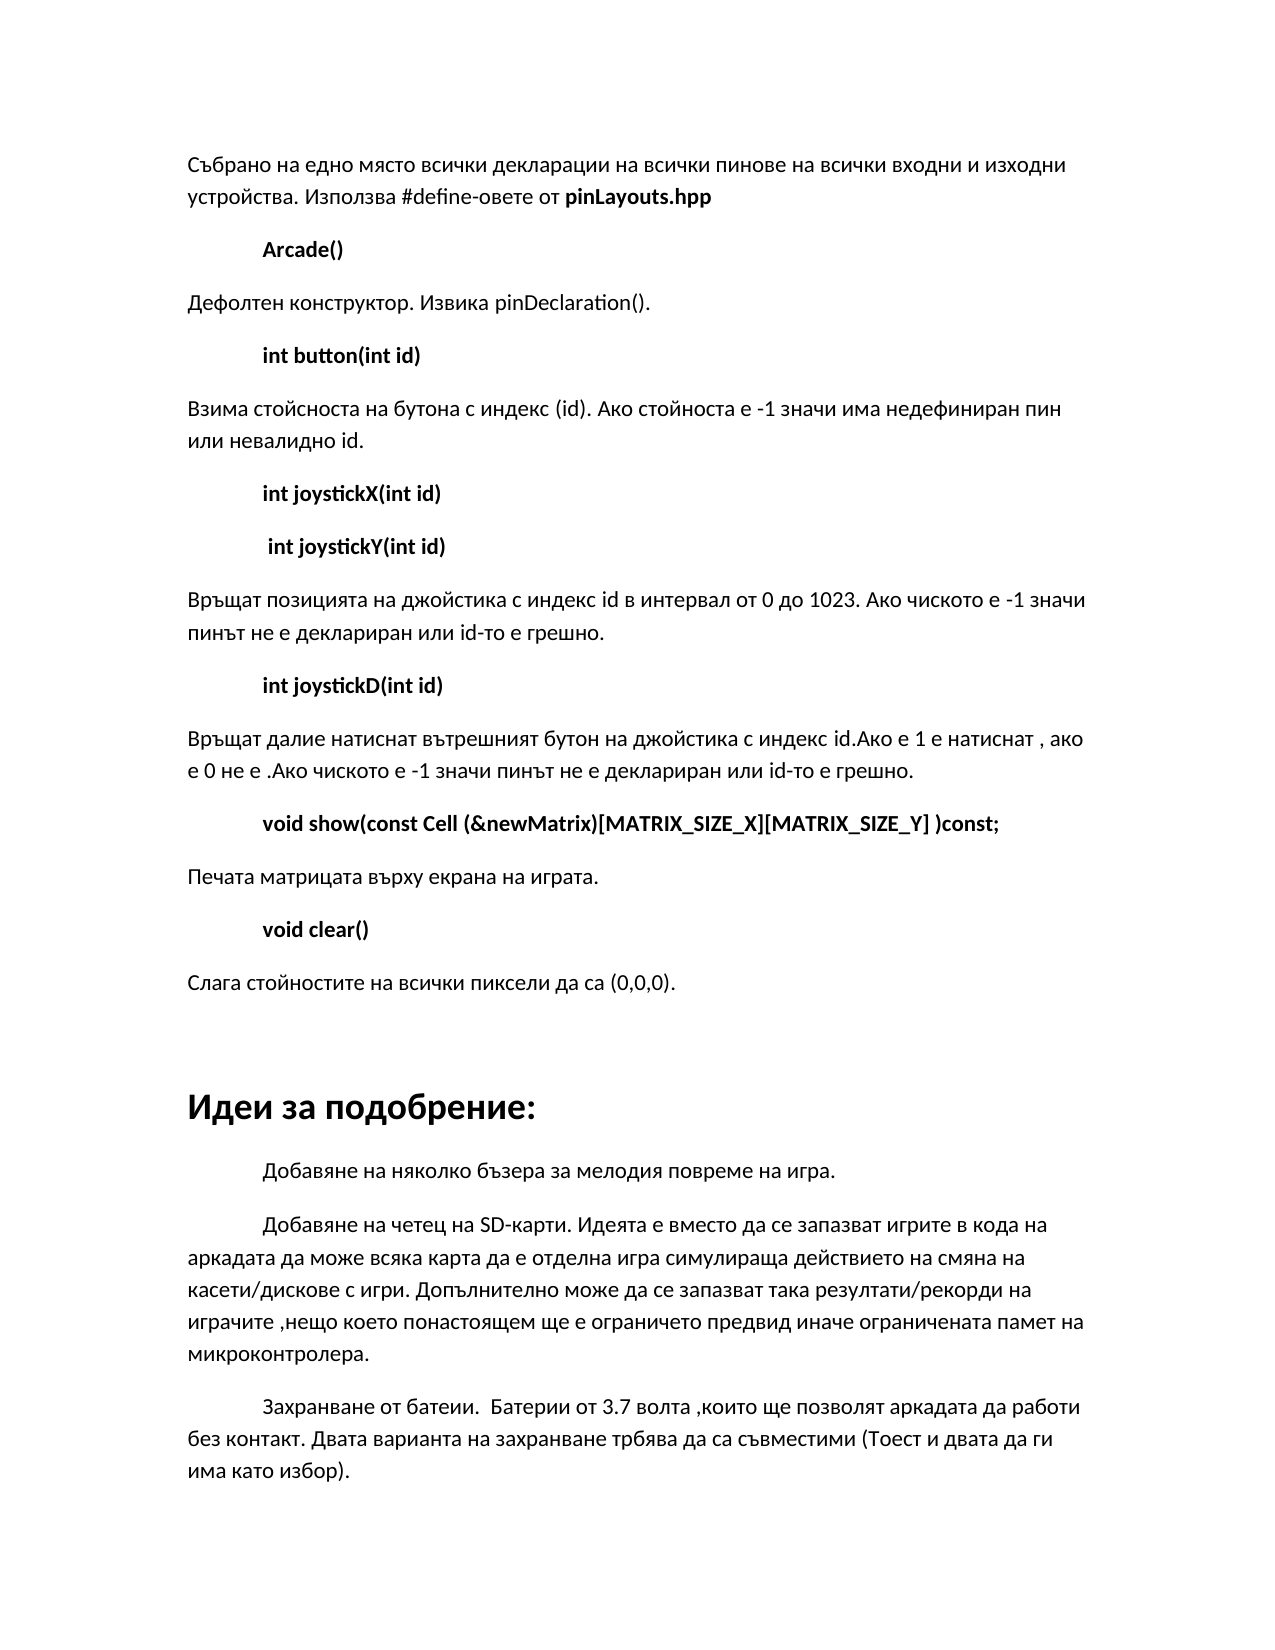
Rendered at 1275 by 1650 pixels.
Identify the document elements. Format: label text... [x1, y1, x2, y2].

text Идеи за подобрение: [187, 1083, 1087, 1129]
text int joystickX(int id) [187, 479, 1087, 507]
text void clear() [187, 915, 1087, 943]
text int joystickY(int id) [187, 532, 1087, 561]
text Захранване от батеии. Батерии от 3.7 волта ,които ще позволят аркадата да работи без контакт. Двата варианта на захранване трбява да са съвместими (Тоест и двата да ги има като избор). [187, 1392, 1087, 1485]
text int button(int id) [187, 341, 1087, 369]
text Печата матрицата върху екрана на играта. [187, 862, 1087, 890]
text Събрано на едно място всички декларации на всички пинове на всички входни и изходни устройства. Използва #define-овете от pinLayouts.hpp [187, 150, 1087, 210]
text Взима стойсноста на бутона с индекс (id). Ако стойноста е -1 значи има недефиниран пин или невалидно id. [187, 394, 1087, 454]
text Връщат далие натиснат вътрешният бутон на джойстика с индекс id.Ако е 1 е натиснат , ако е 0 не е .Ако чиското е -1 значи пинът не е деклариран или id-то е грешно. [187, 724, 1087, 784]
text int joystickD(int id) [187, 671, 1087, 699]
text Arcade() [187, 235, 1087, 263]
text Дефолтен конструктор. Извика pinDeclaration(). [187, 288, 1087, 316]
text Връщат позицията на джойстика с индекс id в интервал от 0 до 1023. Ако чиското е -1 значи пинът не е деклариран или id-то е грешно. [187, 586, 1087, 646]
text void show(const Cell (&newMatrix)[MATRIX_SIZE_X][MATRIX_SIZE_Y] )const; [187, 809, 1087, 837]
text Добавяне на няколко бъзера за мелодия повреме на игра. [187, 1156, 1087, 1184]
text Слага стойностите на всички пиксели да са (0,0,0). [187, 968, 1087, 996]
text Добавяне на четец на SD-карти. Идеята е вместо да се запазват игрите в кода на аркадата да може всяка карта да е отделна игра симулираща действието на смяна на касети/дискове с игри. Допълнително може да се запазват така резултати/рекорди на играчите ,нещо което понастоящем ще е ограничето предвид иначе ограничената памет на микроконтролера. [187, 1211, 1087, 1367]
